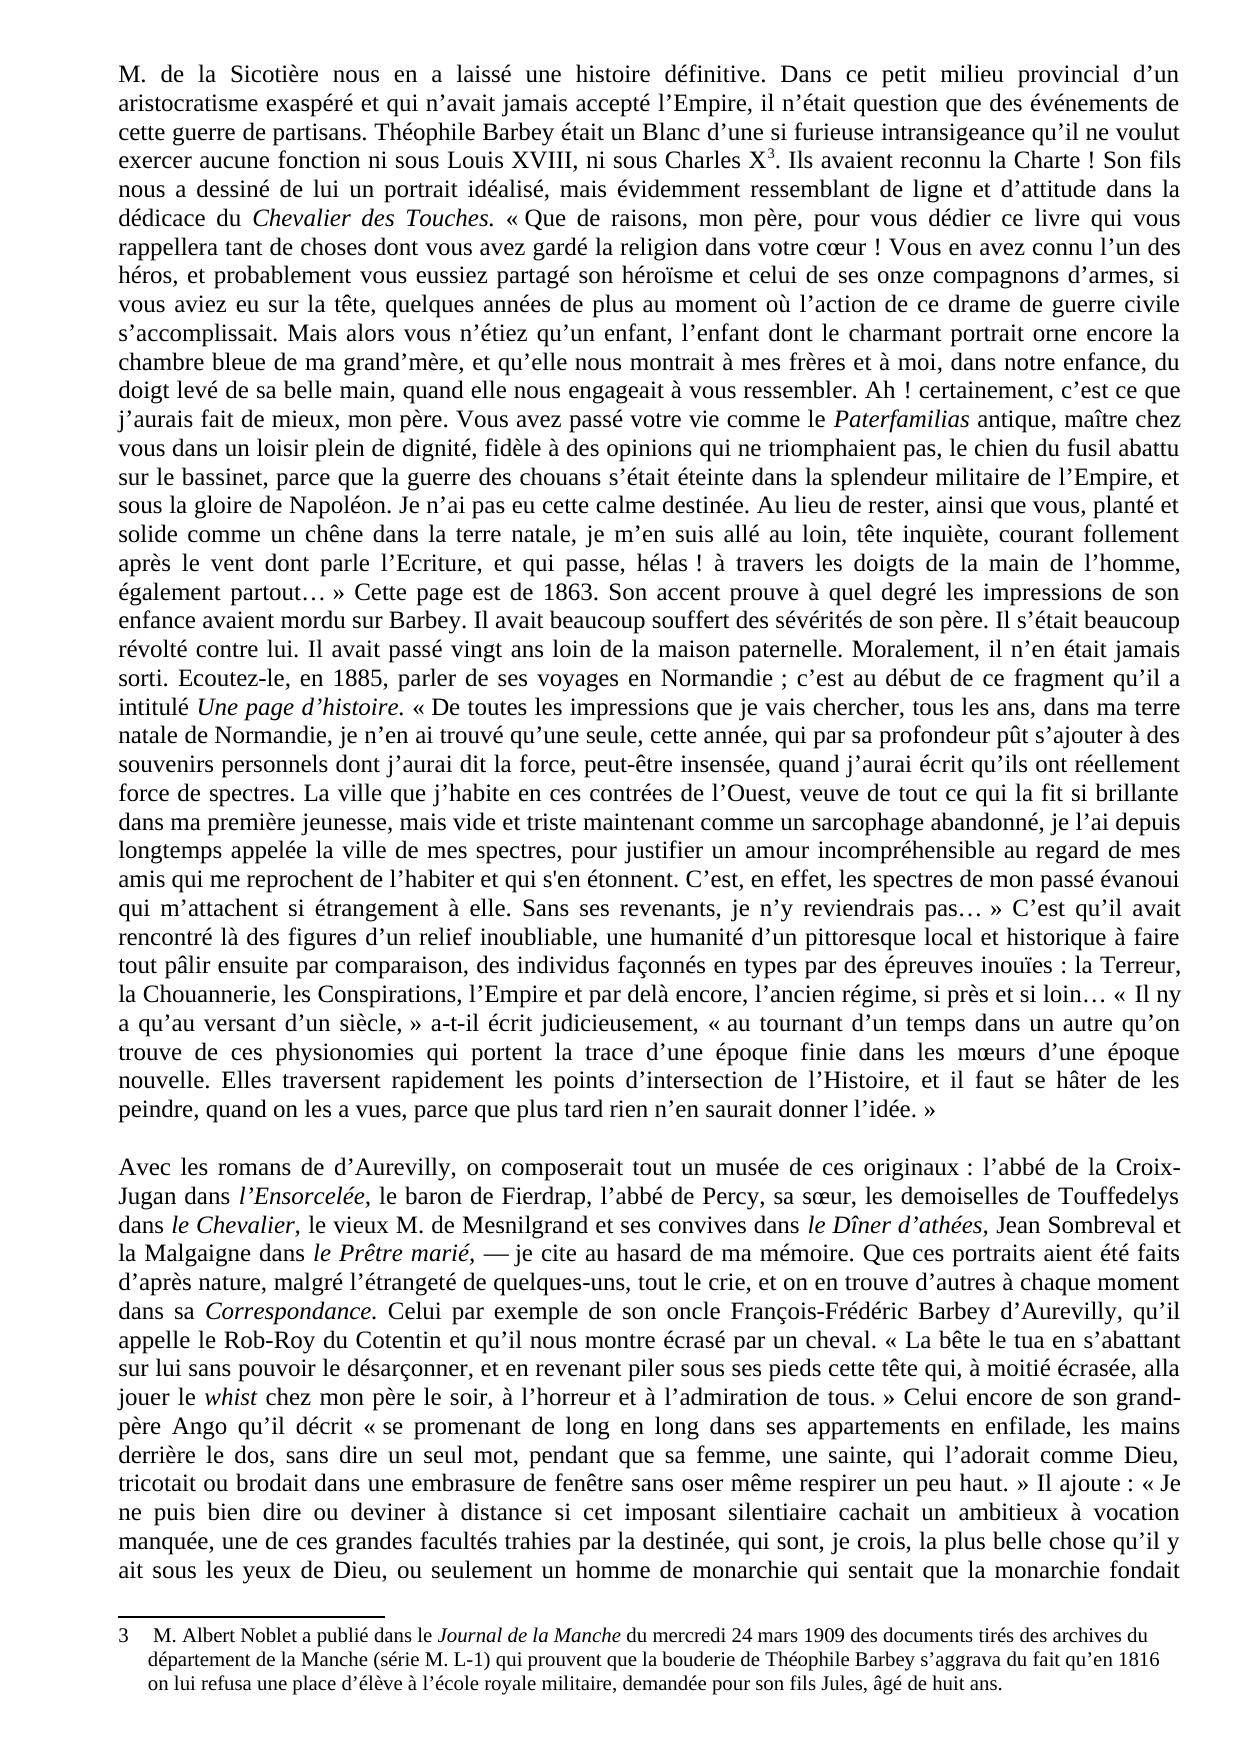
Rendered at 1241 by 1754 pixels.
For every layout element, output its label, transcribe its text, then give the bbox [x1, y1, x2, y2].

text M. Albert Noblet a publié dans le Journal de la Manche du mercredi 24 mars 1909 des documents tirés des archives du département de la Manche (série M. L-1) qui prouvent que la bouderie de Théophile Barbey s’aggrava du fait qu’en 1816 on lui refusa une place d’élève à l’école royale militaire, demandée pour son fils Jules, âgé de huit ans. [118, 1623, 1181, 1695]
text M. de la Sicotière nous en a laissé une histoire définitive. Dans ce petit milieu provincial d’un aristocratisme exaspéré et qui n’avait jamais accepté l’Empire, il n’était question que des événements de cette guerre de partisans. Théophile Barbey était un Blanc d’une si furieuse intransigeance qu’il ne voulut exercer aucune fonction ni sous Louis XVIII, ni sous Charles X. Ils avaient reconnu la Charte ! Son fils nous a dessiné de lui un portrait idéalisé, mais évidemment ressemblant de ligne et d’attitude dans la dédicace du Chevalier des Touches. « Que de raisons, mon père, pour vous dédier ce livre qui vous rappellera tant de choses dont vous avez gardé la religion dans votre cœur ! Vous en avez connu l’un des héros, et probablement vous eussiez partagé son héroïsme et celui de ses onze compagnons d’armes, si vous aviez eu sur la tête, quelques années de plus au moment où l’action de ce drame de guerre civile s’accomplissait. Mais alors vous n’étiez qu’un enfant, l’enfant dont le charmant portrait orne encore la chambre bleue de ma grand’mère, et qu’elle nous montrait à mes frères et à moi, dans notre enfance, du doigt levé de sa belle main, quand elle nous engageait à vous ressembler. Ah ! certainement, c’est ce que j’aurais fait de mieux, mon père. Vous avez passé votre vie comme le Paterfamilias antique, maître chez vous dans un loisir plein de dignité, fidèle à des opinions qui ne triomphaient pas, le chien du fusil abattu sur le bassinet, parce que la guerre des chouans s’était éteinte dans la splendeur militaire de l’Empire, et sous la gloire de Napoléon. Je n’ai pas eu cette calme destinée. Au lieu de rester, ainsi que vous, planté et solide comme un chêne dans la terre natale, je m’en suis allé au loin, tête inquiète, courant follement après le vent dont parle l’Ecriture, et qui passe, hélas ! à travers les doigts de la main de l’homme, également partout… » Cette page est de 1863. Son accent prouve à quel degré les impressions de son enfance avaient mordu sur Barbey. Il avait beaucoup souffert des sévérités de son père. Il s’était beaucoup révolté contre lui. Il avait passé vingt ans loin de la maison paternelle. Moralement, il n’en était jamais sorti. Ecoutez-le, en 1885, parler de ses voyages en Normandie ; c’est au début de ce fragment qu’il a intitulé Une page d’histoire. « De toutes les impressions que je vais chercher, tous les ans, dans ma terre natale de Normandie, je n’en ai trouvé qu’une seule, cette année, qui par sa profondeur pût s’ajouter à des souvenirs personnels dont j’aurai dit la force, peut-être insensée, quand j’aurai écrit qu’ils ont réellement force de spectres. La ville que j’habite en ces contrées de l’Ouest, veuve de tout ce qui la fit si brillante dans ma première jeunesse, mais vide et triste maintenant comme un sarcophage abandonné, je l’ai depuis longtemps appelée la ville de mes spectres, pour justifier un amour incompréhensible au regard de mes amis qui me reprochent de l’habiter et qui s'en étonnent. C’est, en effet, les spectres de mon passé évanoui qui m’attachent si étrangement à elle. Sans ses revenants, je n’y reviendrais pas… » C’est qu’il avait rencontré là des figures d’un relief inoubliable, une humanité d’un pittoresque local et historique à faire tout pâlir ensuite par comparaison, des individus façonnés en types par des épreuves inouïes : la Terreur, la Chouannerie, les Conspirations, l’Empire et par delà encore, l’ancien régime, si près et si loin… « Il ny a qu’au versant d’un siècle, » a-t-il écrit judicieusement, « au tournant d’un temps dans un autre qu’on trouve de ces physionomies qui portent la trace d’une époque finie dans les mœurs d’une époque nouvelle. Elles traversent rapidement les points d’intersection de l’Histoire, et il faut se hâter de les peindre, quand on les a vues, parce que plus tard rien n’en saurait donner l’idée. » [118, 59, 1181, 1123]
text Avec les romans de d’Aurevilly, on composerait tout un musée de ces originaux : l’abbé de la Croix-Jugan dans l’Ensorcelée, le baron de Fierdrap, l’abbé de Percy, sa sœur, les demoiselles de Touffedelys dans le Chevalier, le vieux M. de Mesnilgrand et ses convives dans le Dîner d’athées, Jean Sombreval et la Malgaigne dans le Prêtre marié, — je cite au hasard de ma mémoire. Que ces portraits aient été faits d’après nature, malgré l’étrangeté de quelques-uns, tout le crie, et on en trouve d’autres à chaque moment dans sa Correspondance. Celui par exemple de son oncle François-Frédéric Barbey d’Aurevilly, qu’il appelle le Rob-Roy du Cotentin et qu’il nous montre écrasé par un cheval. « La bête le tua en s’abattant sur lui sans pouvoir le désarçonner, et en revenant piler sous ses pieds cette tête qui, à moitié écrasée, alla jouer le whist chez mon père le soir, à l’horreur et à l’admiration de tous. » Celui encore de son grand-père Ango qu’il décrit « se promenant de long en long dans ses appartements en enfilade, les mains derrière le dos, sans dire un seul mot, pendant que sa femme, une sainte, qui l’adorait comme Dieu, tricotait ou brodait dans une embrasure de fenêtre sans oser même respirer un peu haut. » Il ajoute : « Je ne puis bien dire ou deviner à distance si cet imposant silentiaire cachait un ambitieux à vocation manquée, une de ces grandes facultés trahies par la destinée, qui sont, je crois, la plus belle chose qu’il y ait sous les yeux de Dieu, ou seulement un homme de monarchie qui sentait que la monarchie fondait [118, 1152, 1181, 1583]
